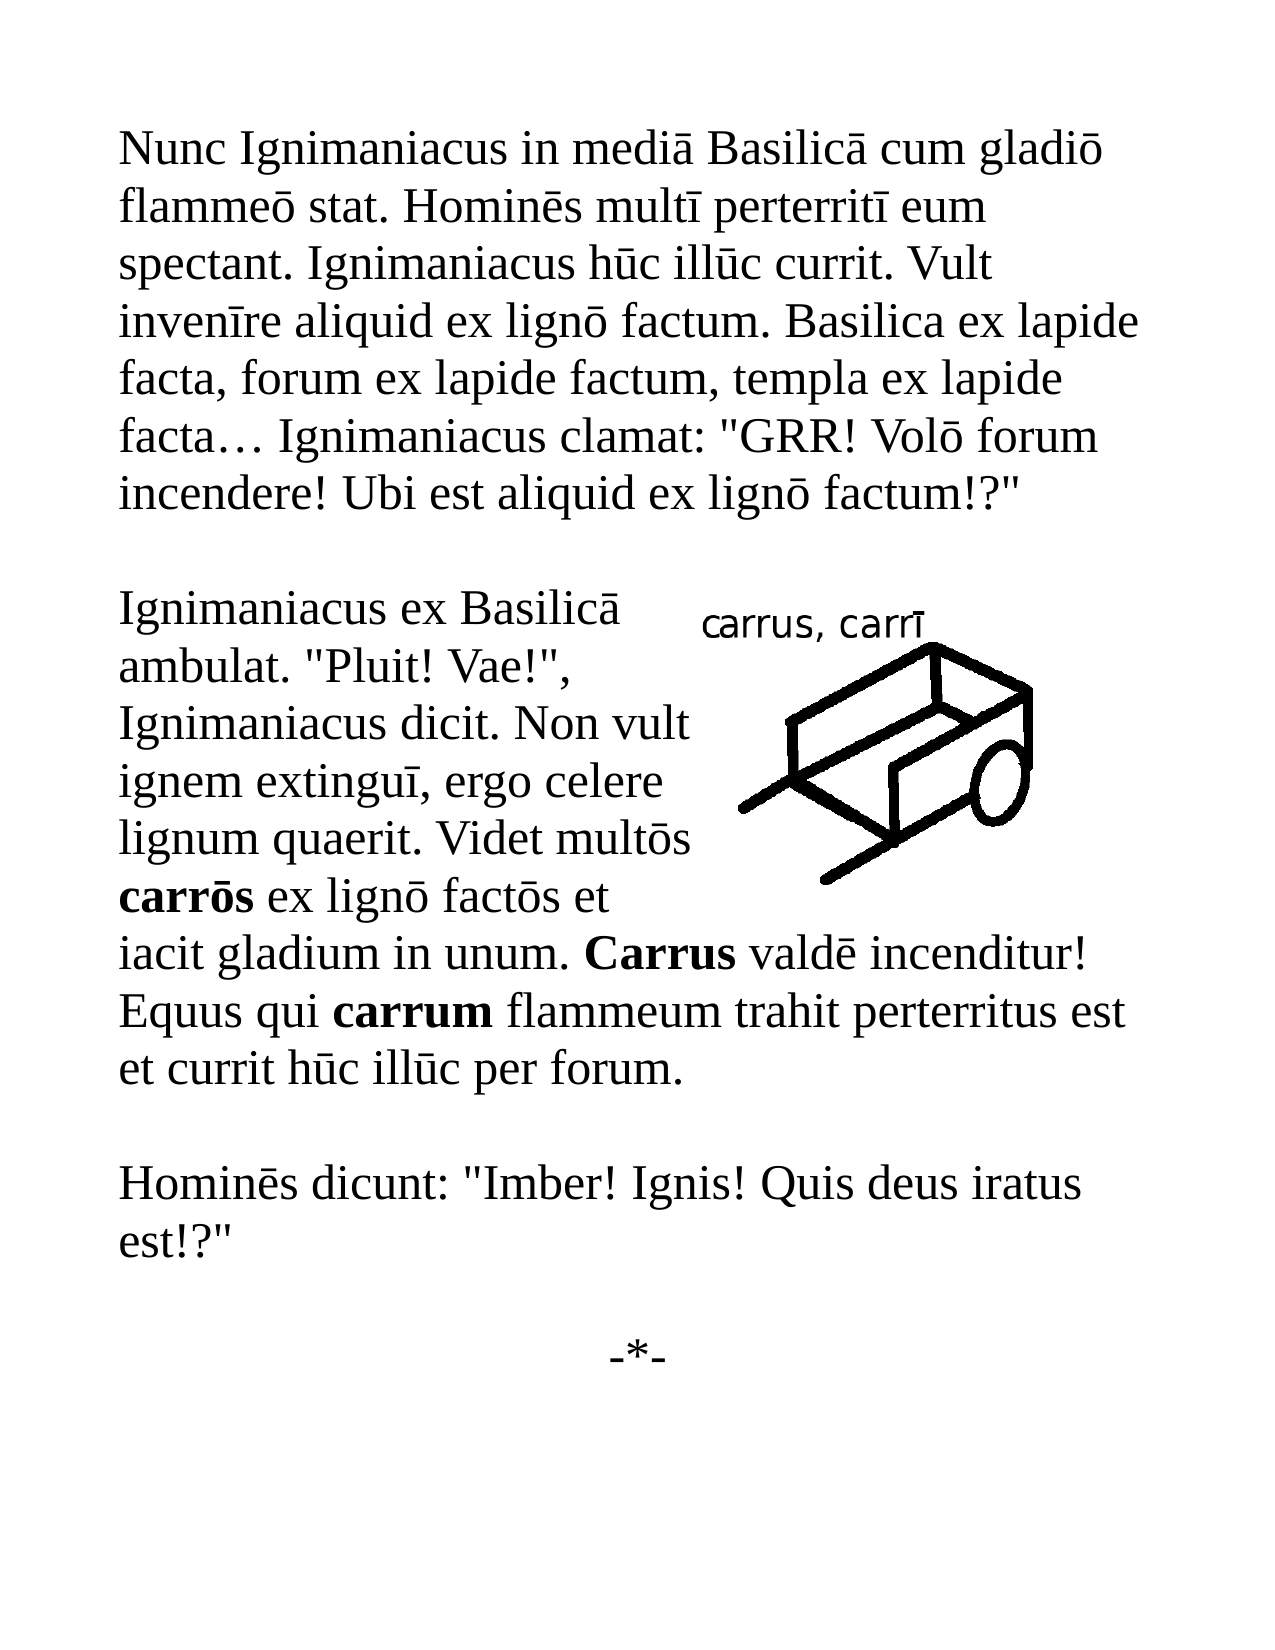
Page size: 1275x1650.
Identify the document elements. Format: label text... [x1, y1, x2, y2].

text Ignimaniacus ex Basilicā ambulat. "Pluit! Vae!", Ignimaniacus dicit. Non vult ignem extinguī, ergo celere lignum quaerit. Videt multōs carrōs ex lignō factōs et iacit gladium in unum. Carrus valdē incenditur! Equus qui carrum flammeum trahit perterritus est et currit hūc illūc per forum. [118, 578, 1157, 1096]
text Nunc Ignimaniacus in mediā Basilicā cum gladiō flammeō stat. Hominēs multī perterritī eum spectant. Ignimaniacus hūc illūc currit. Vult invenīre aliquid ex lignō factum. Basilica ex lapide facta, forum ex lapide factum, templa ex lapide facta… Ignimaniacus clamat: "GRR! Volō forum incendere! Ubi est aliquid ex lignō factum!?" [118, 118, 1157, 521]
picture [702, 611, 1033, 885]
text Hominēs dicunt: "Imber! Ignis! Quis deus iratus est!?" [118, 1153, 1157, 1268]
text -*- [118, 1326, 1157, 1383]
